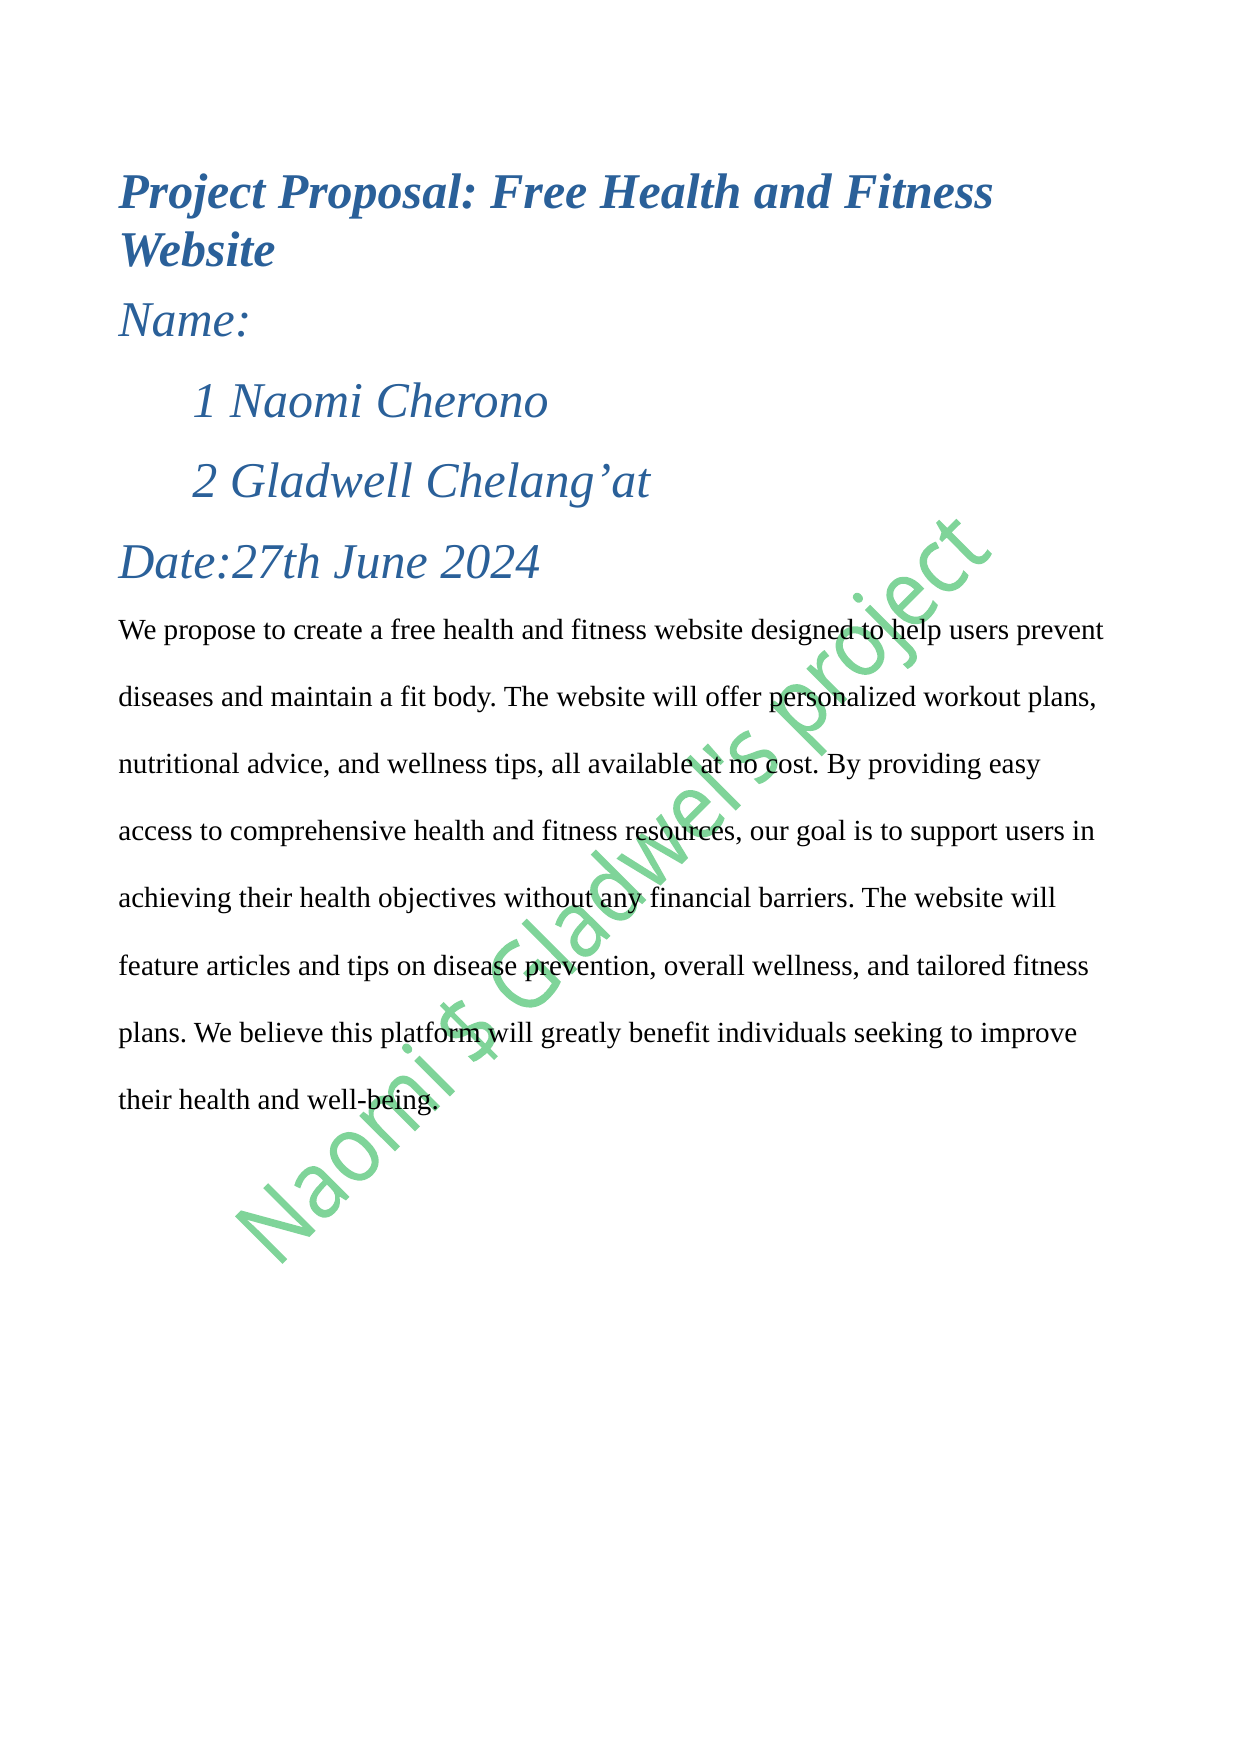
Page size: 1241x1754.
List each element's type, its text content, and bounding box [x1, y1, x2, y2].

text Name: [118, 290, 1122, 347]
text 2 Gladwell Chelang’at [118, 451, 1122, 508]
text Date:27th June 2024 [118, 532, 1122, 589]
text We propose to create a free health and fitness website designed to help users prevent diseases and maintain a fit body. The website will offer personalized workout plans, nutritional advice, and wellness tips, all available at no cost. By providing easy access to comprehensive health and fitness resources, our goal is to support users in achieving their health objectives without any financial barriers. The website will feature articles and tips on disease prevention, overall wellness, and tailored fitness plans. We believe this platform will greatly benefit individuals seeking to improve their health and well-being. [118, 612, 1122, 1115]
subtitle Project Proposal: Free Health and Fitness Website [118, 162, 1122, 277]
text 1 Naomi Cherono [118, 370, 1122, 428]
